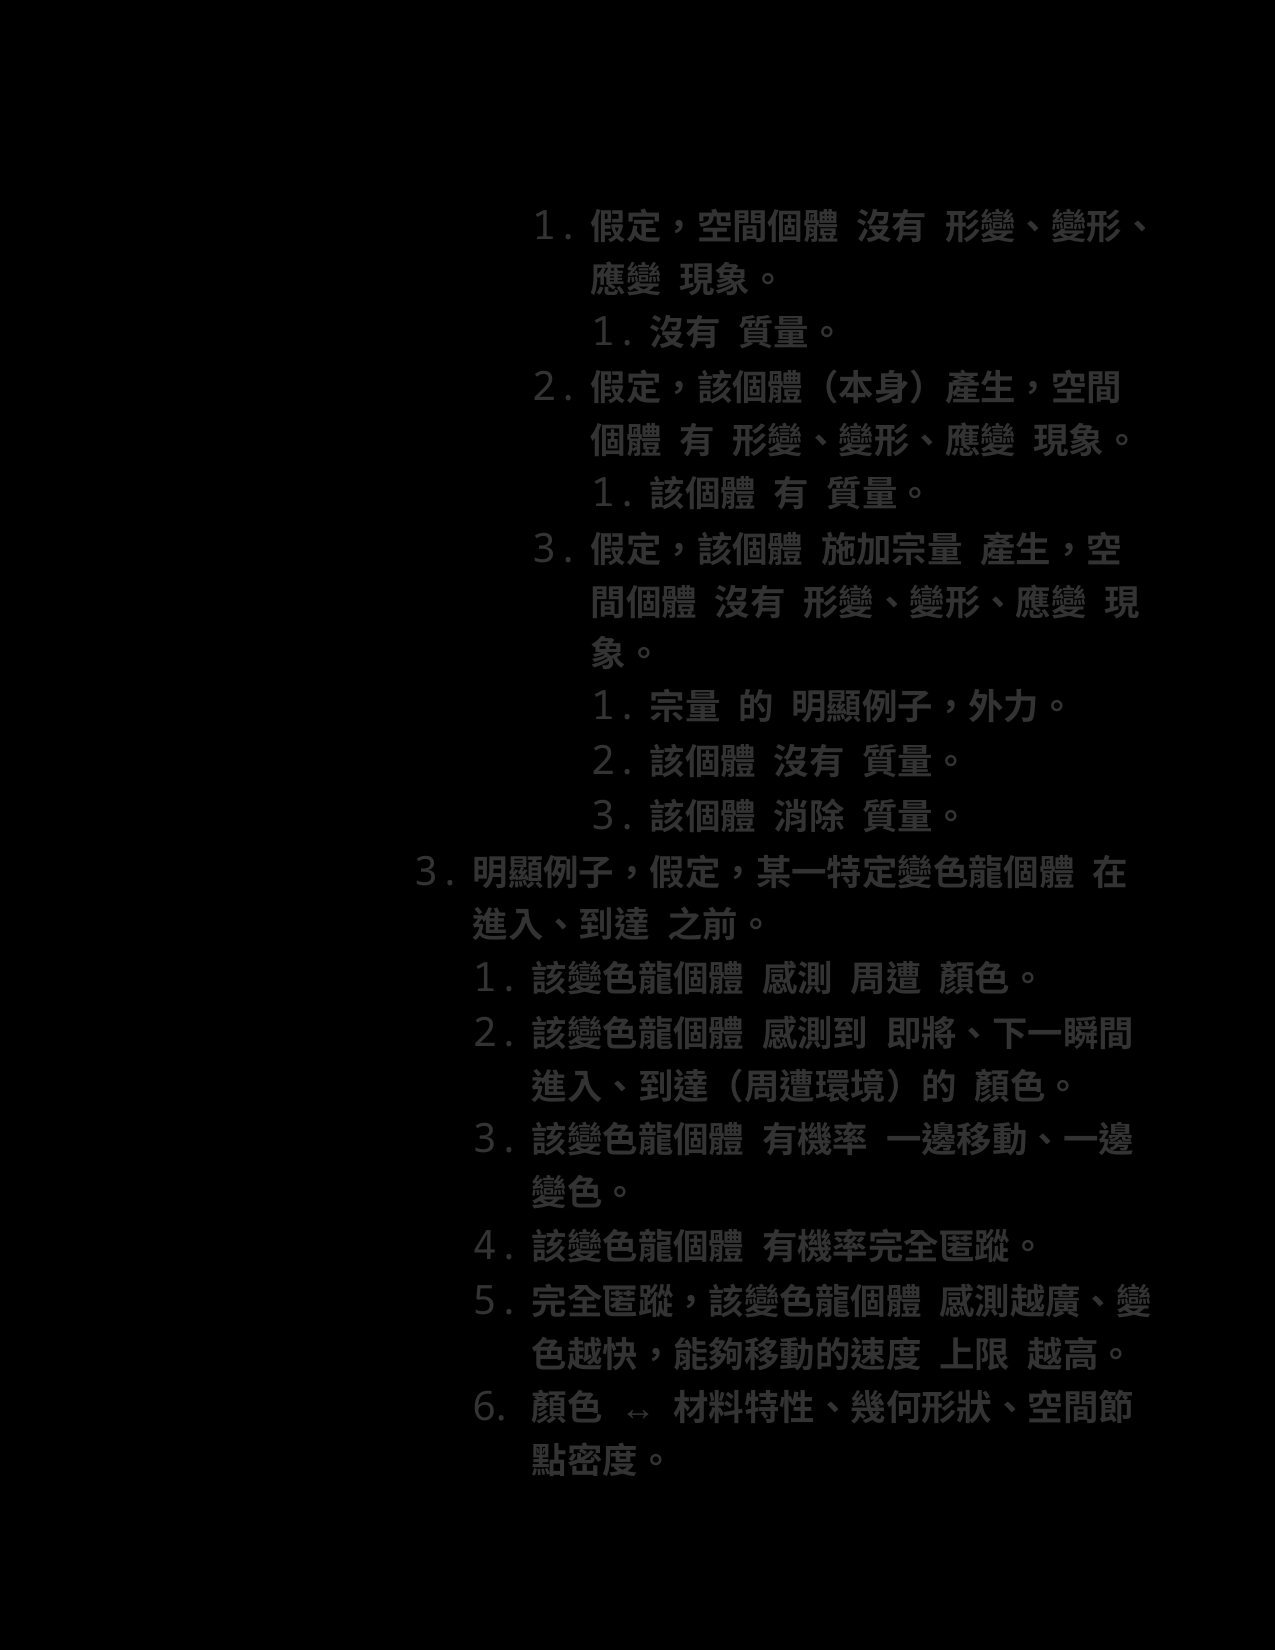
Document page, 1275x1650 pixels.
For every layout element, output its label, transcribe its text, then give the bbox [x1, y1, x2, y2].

list 該變色龍個體 感測到 即將、下一瞬間 進入、到達（周遭環境）的 顏色。 [472, 1003, 1157, 1109]
list 該變色龍個體 感測 周遭 顏色。 [472, 948, 1157, 1003]
list 該個體 沒有 質量。 [591, 731, 1157, 787]
list 宗量 的 明顯例子，外力。 [591, 676, 1157, 731]
list 假定，該個體（本身）產生，空間個體 有 形變、變形、應變 現象。 [532, 357, 1157, 464]
list 該個體 消除 質量。 [591, 787, 1157, 842]
list 假定，該個體 施加宗量 產生，空間個體 沒有 形變、變形、應變 現象。 [532, 519, 1157, 676]
list 該變色龍個體 有機率完全匿蹤。 [472, 1216, 1157, 1271]
list 顏色 ↔ 材料特性、幾何形狀、空間節點密度。 [472, 1377, 1157, 1484]
list 假定，空間個體 沒有 形變、變形、應變 現象。 [532, 196, 1157, 302]
list 明顯例子，假定，某一特定變色龍個體 在 進入、到達 之前。 [413, 842, 1157, 948]
list 完全匿蹤，該變色龍個體 感測越廣、變色越快，能夠移動的速度 上限 越高。 [472, 1271, 1157, 1377]
list 該變色龍個體 有機率 一邊移動、一邊變色。 [472, 1109, 1157, 1216]
list 沒有 質量。 [591, 302, 1157, 357]
list 該個體 有 質量。 [591, 464, 1157, 519]
